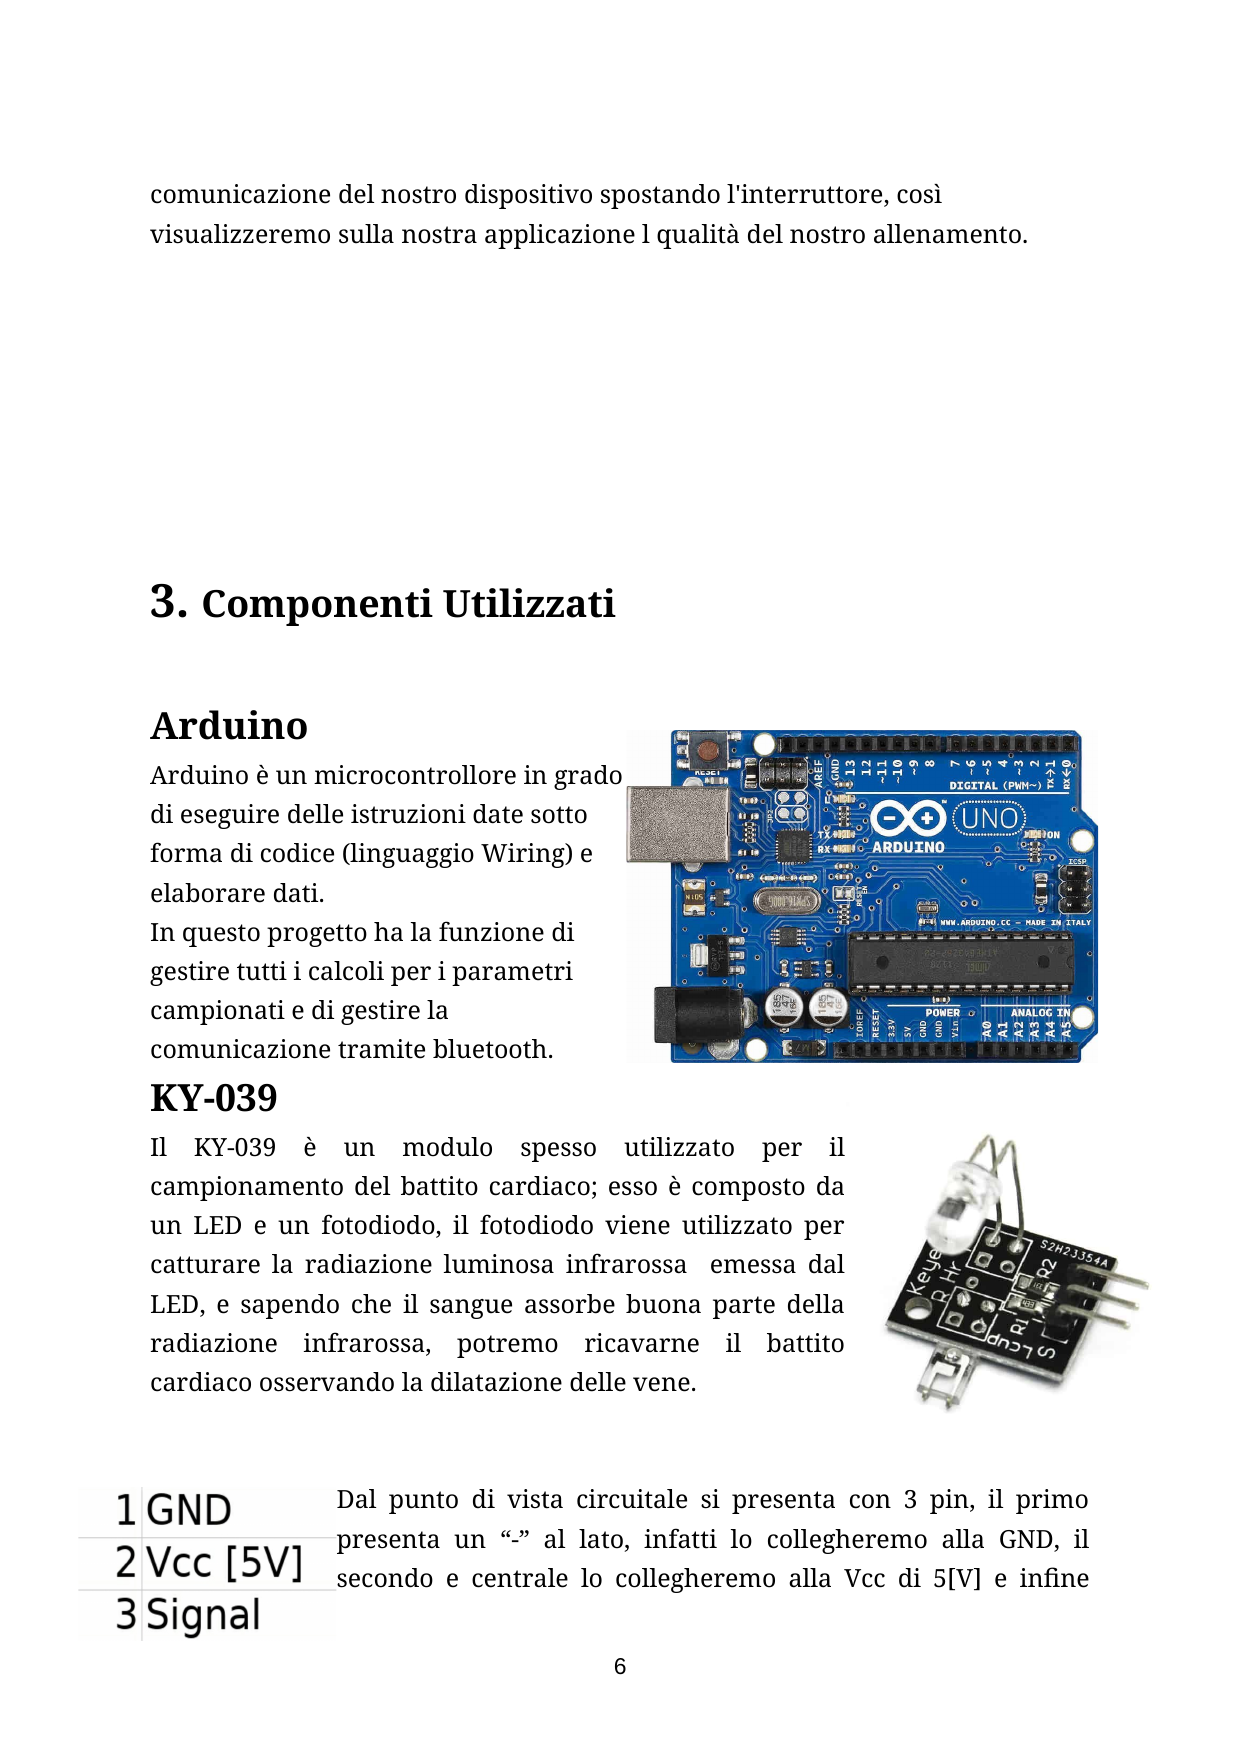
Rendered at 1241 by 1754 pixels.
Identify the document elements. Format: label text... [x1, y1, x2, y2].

text KY-039 [150, 1071, 1090, 1122]
picture [845, 1102, 1186, 1443]
text Arduino è un microcontrollore in grado di eseguire delle istruzioni date sotto forma di codice (linguaggio Wiring) e elaborare dati. [150, 758, 626, 909]
text Il KY-039 è un modulo spesso utilizzato per il campionamento del battito cardiaco; esso è composto da un LED e un fotodiodo, il fotodiodo viene utilizzato per catturare la radiazione luminosa infrarossa emessa dal LED, e sapendo che il sangue assorbe buona parte della radiazione infrarossa, potremo ricavarne il battito cardiaco osservando la dilatazione delle vene. [150, 1130, 845, 1399]
picture [78, 1487, 337, 1641]
text 3. Componenti Utilizzati [150, 569, 1090, 631]
text In questo progetto ha la funzione di gestire tutti i calcoli per i parametri campionati e di gestire la comunicazione tramite bluetooth. [150, 914, 1090, 1066]
text Dal punto di vista circuitale si presenta con 3 pin, il primo presenta un “-” al lato, infatti lo collegheremo alla GND, il secondo e centrale lo collegheremo alla Vcc di 5[V] e infine [150, 1482, 1090, 1594]
text comunicazione del nostro dispositivo spostando l'interruttore, così visualizzeremo sulla nostra applicazione l qualità del nostro allenamento. [150, 177, 1090, 250]
text Arduino [150, 699, 1090, 750]
picture [626, 730, 1099, 1063]
